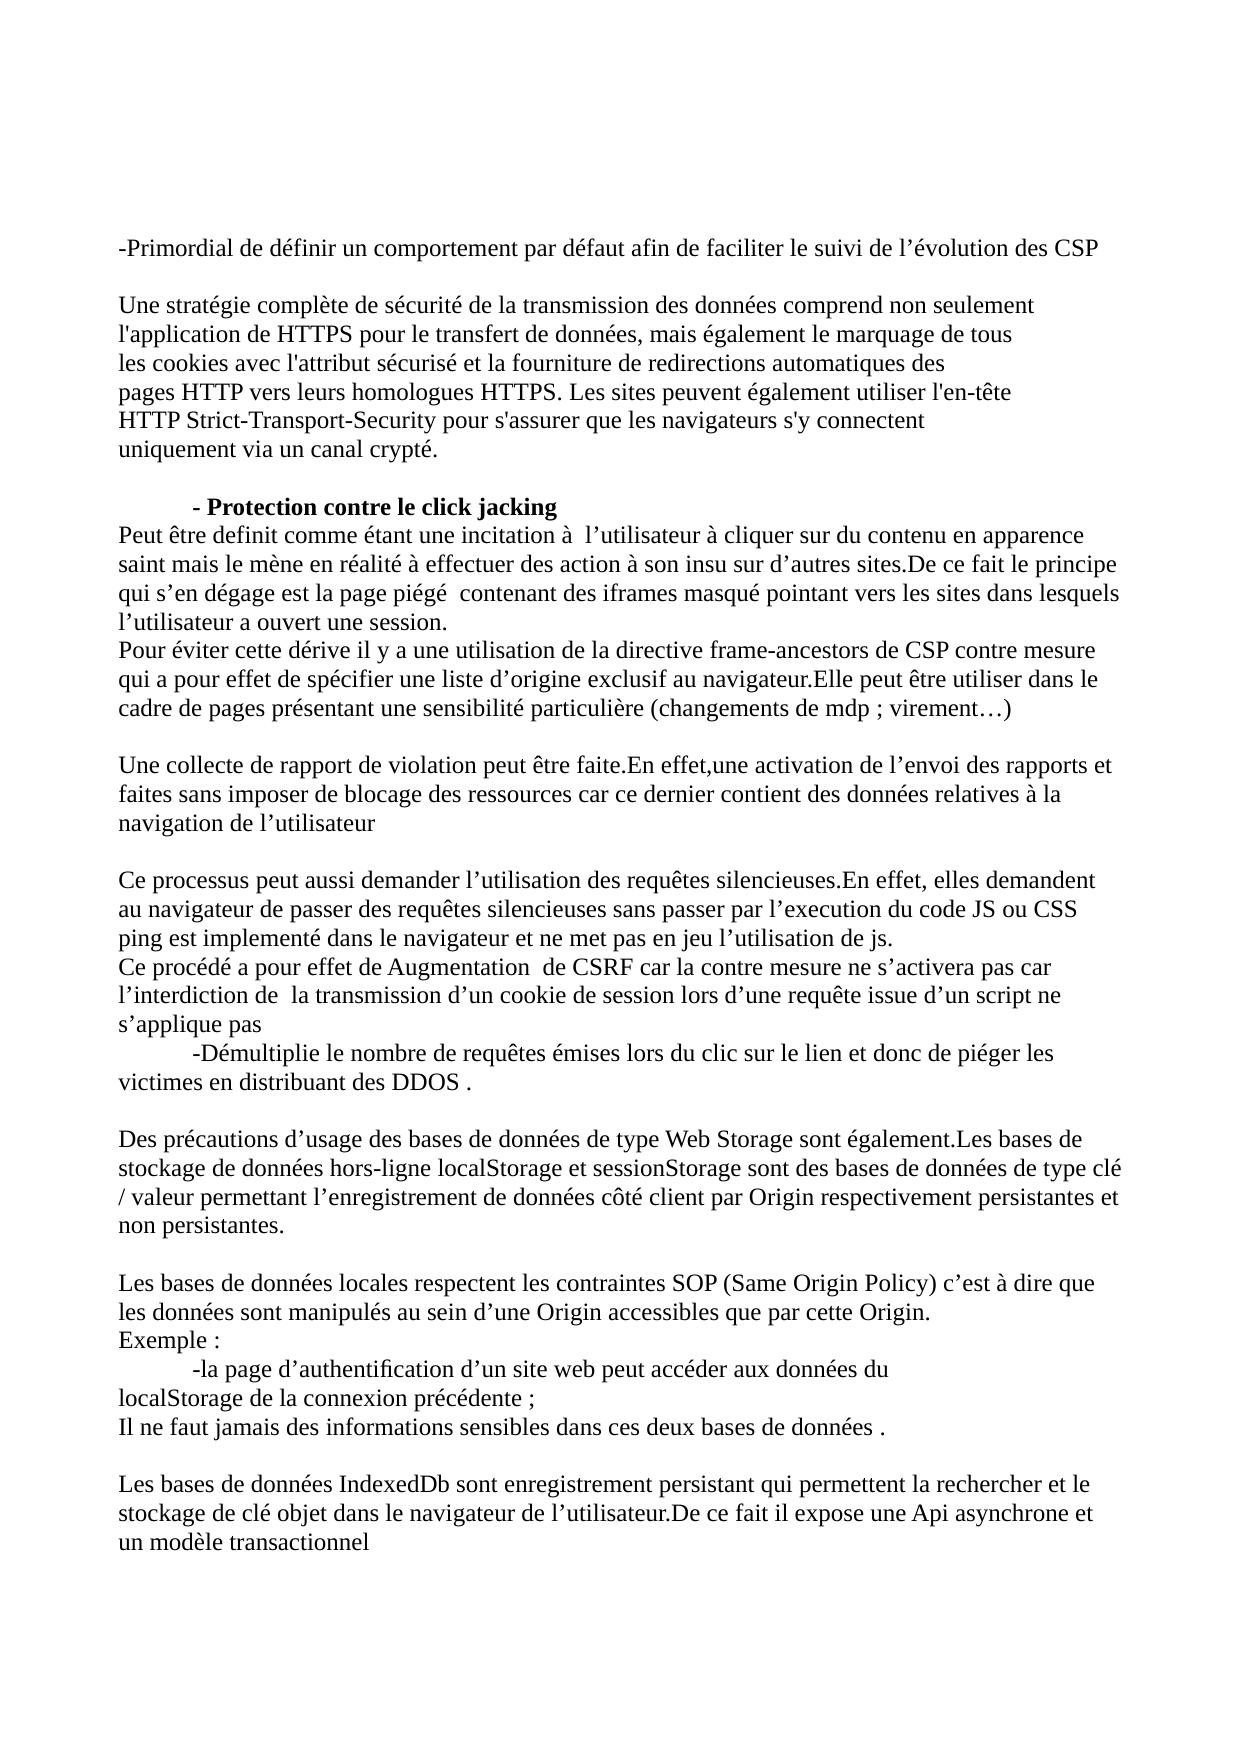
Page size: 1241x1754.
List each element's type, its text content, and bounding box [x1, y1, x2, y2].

text Une stratégie complète de sécurité de la transmission des données comprend non seulement [118, 291, 1122, 319]
text l'application de HTTPS pour le transfert de données, mais également le marquage de tous [118, 319, 1122, 348]
text Il ne faut jamais des informations sensibles dans ces deux bases de données . [118, 1412, 1122, 1441]
text -Primordial de définir un comportement par défaut afin de faciliter le suivi de l’évolution des CSP [118, 233, 1122, 262]
text Pour éviter cette dérive il y a une utilisation de la directive frame-ancestors de CSP contre mesure [118, 636, 1122, 664]
text localStorage de la connexion précédente ; [118, 1383, 1122, 1412]
text Des précautions d’usage des bases de données de type Web Storage sont également.Les bases de stockage de données hors-ligne localStorage et sessionStorage sont des bases de données de type clé / valeur permettant l’enregistrement de données côté client par Origin respectivement persistantes et non persistantes. [118, 1124, 1122, 1239]
text - Protection contre le click jacking [118, 492, 1122, 521]
text qui a pour effet de spécifier une liste d’origine exclusif au navigateur.Elle peut être utiliser dans le cadre de pages présentant une sensibilité particulière (changements de mdp ; virement…) [118, 664, 1122, 722]
text Les bases de données IndexedDb sont enregistrement persistant qui permettent la rechercher et le stockage de clé objet dans le navigateur de l’utilisateur.De ce fait il expose une Api asynchrone et un modèle transactionnel [118, 1469, 1122, 1556]
text les cookies avec l'attribut sécurisé et la fourniture de redirections automatiques des [118, 348, 1122, 377]
text Exemple : [118, 1326, 1122, 1354]
text Ce processus peut aussi demander l’utilisation des requêtes silencieuses.En effet, elles demandent au navigateur de passer des requêtes silencieuses sans passer par l’execution du code JS ou CSS [118, 866, 1122, 923]
text pages HTTP vers leurs homologues HTTPS. Les sites peuvent également utiliser l'en-tête [118, 377, 1122, 406]
text Ce procédé a pour effet de Augmentation de CSRF car la contre mesure ne s’activera pas car l’interdiction de la transmission d’un cookie de session lors d’une requête issue d’un script ne s’applique pas [118, 952, 1122, 1038]
text Peut être definit comme étant une incitation à l’utilisateur à cliquer sur du contenu en apparence saint mais le mène en réalité à effectuer des action à son insu sur d’autres sites.De ce fait le principe qui s’en dégage est la page piégé contenant des iframes masqué pointant vers les sites dans lesquels l’utilisateur a ouvert une session. [118, 521, 1122, 636]
text Les bases de données locales respectent les contraintes SOP (Same Origin Policy) c’est à dire que les données sont manipulés au sein d’une Origin accessibles que par cette Origin. [118, 1268, 1122, 1326]
text uniquement via un canal crypté. [118, 434, 1122, 463]
text -la page d’authentiﬁcation d’un site web peut accéder aux données du [118, 1354, 1122, 1383]
text Une collecte de rapport de violation peut être faite.En effet,une activation de l’envoi des rapports et faites sans imposer de blocage des ressources car ce dernier contient des données relatives à la navigation de l’utilisateur [118, 751, 1122, 837]
text ping est implementé dans le navigateur et ne met pas en jeu l’utilisation de js. [118, 923, 1122, 952]
text -Démultiplie le nombre de requêtes émises lors du clic sur le lien et donc de piéger les victimes en distribuant des DDOS . [118, 1038, 1122, 1096]
text HTTP Strict-Transport-Security pour s'assurer que les navigateurs s'y connectent [118, 406, 1122, 434]
